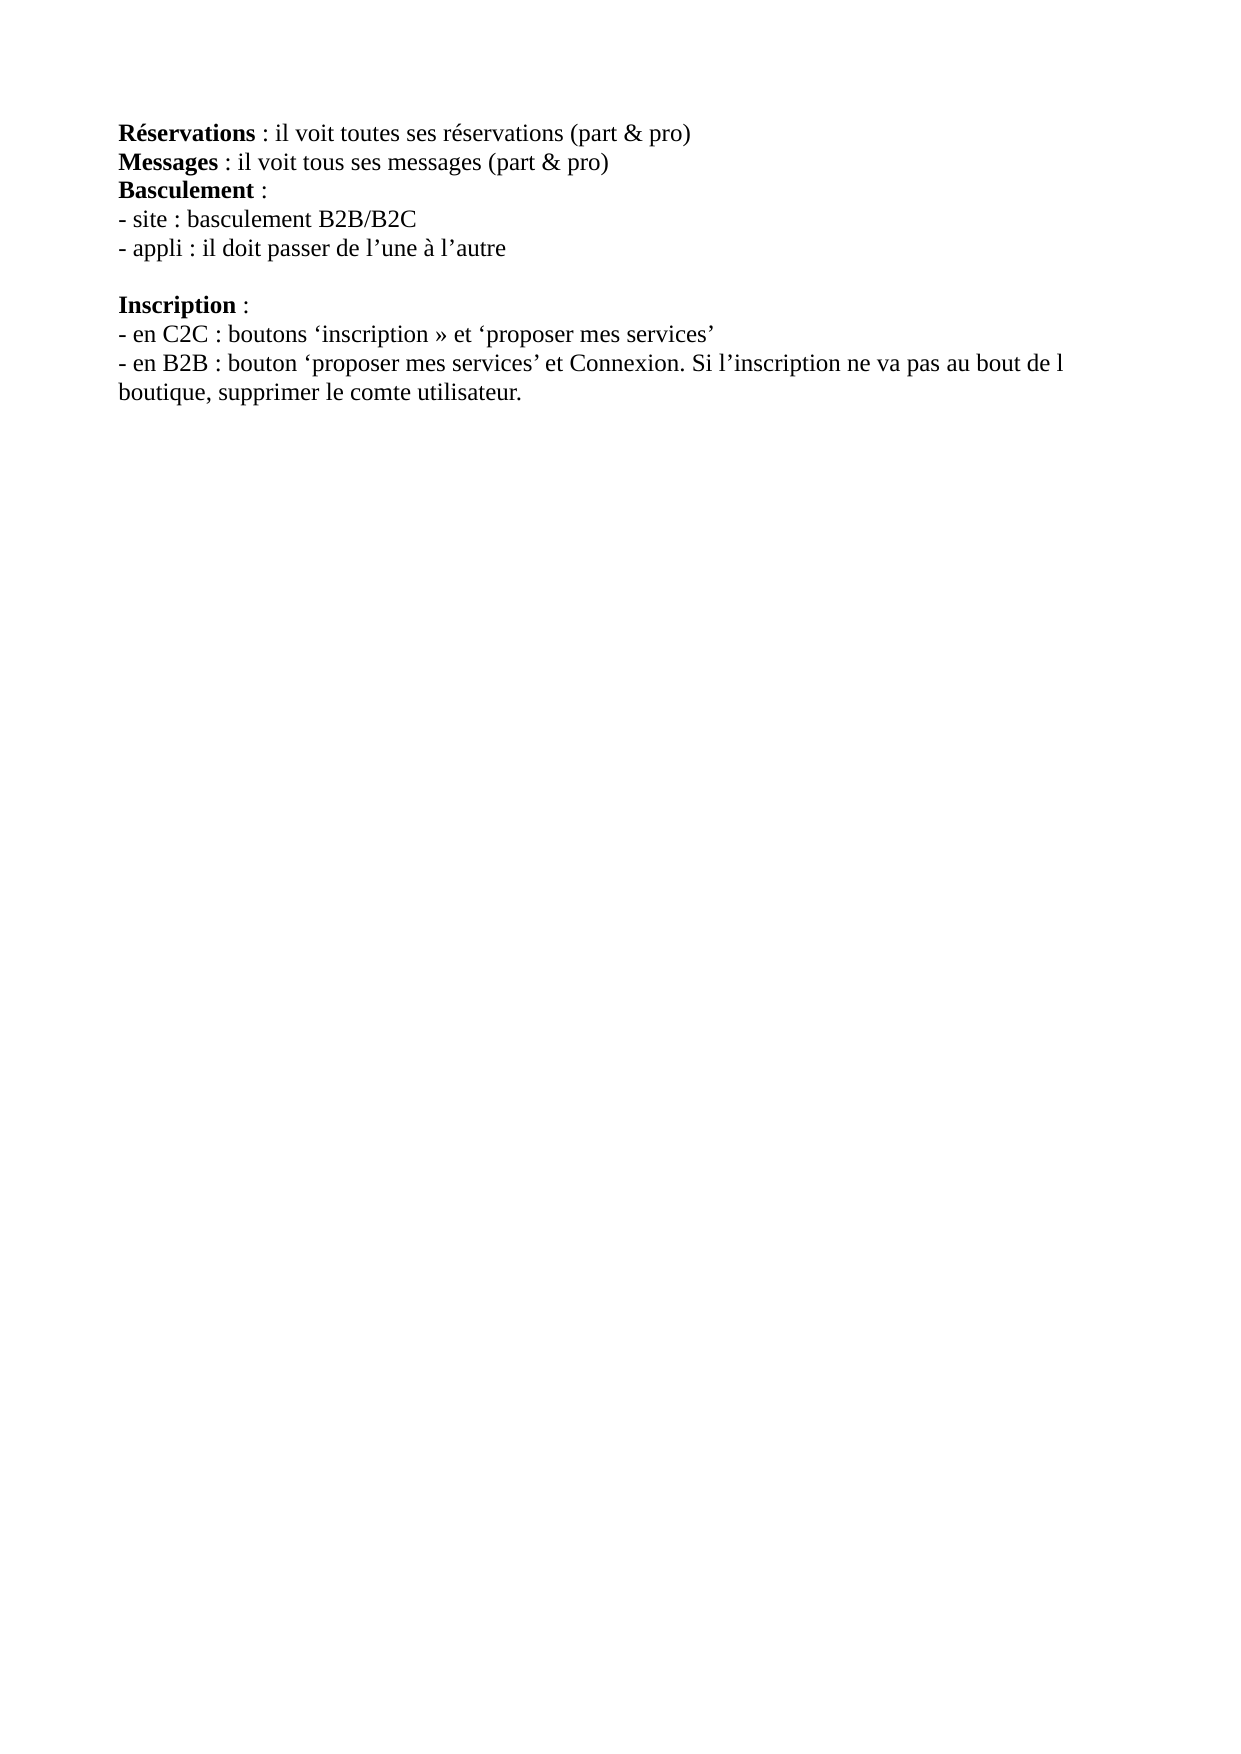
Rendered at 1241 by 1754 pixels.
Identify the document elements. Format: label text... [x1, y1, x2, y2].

text Réservations : il voit toutes ses réservations (part & pro) [118, 118, 1122, 147]
text Inscription : [118, 291, 1122, 319]
text Basculement : [118, 176, 1122, 204]
text - en C2C : boutons ‘inscription » et ‘proposer mes services’ [118, 319, 1122, 348]
text - site : basculement B2B/B2C [118, 204, 1122, 233]
text Messages : il voit tous ses messages (part & pro) [118, 147, 1122, 176]
text - appli : il doit passer de l’une à l’autre [118, 233, 1122, 262]
text - en B2B : bouton ‘proposer mes services’ et Connexion. Si l’inscription ne va pas au bout de l boutique, supprimer le comte utilisateur. [118, 348, 1122, 406]
